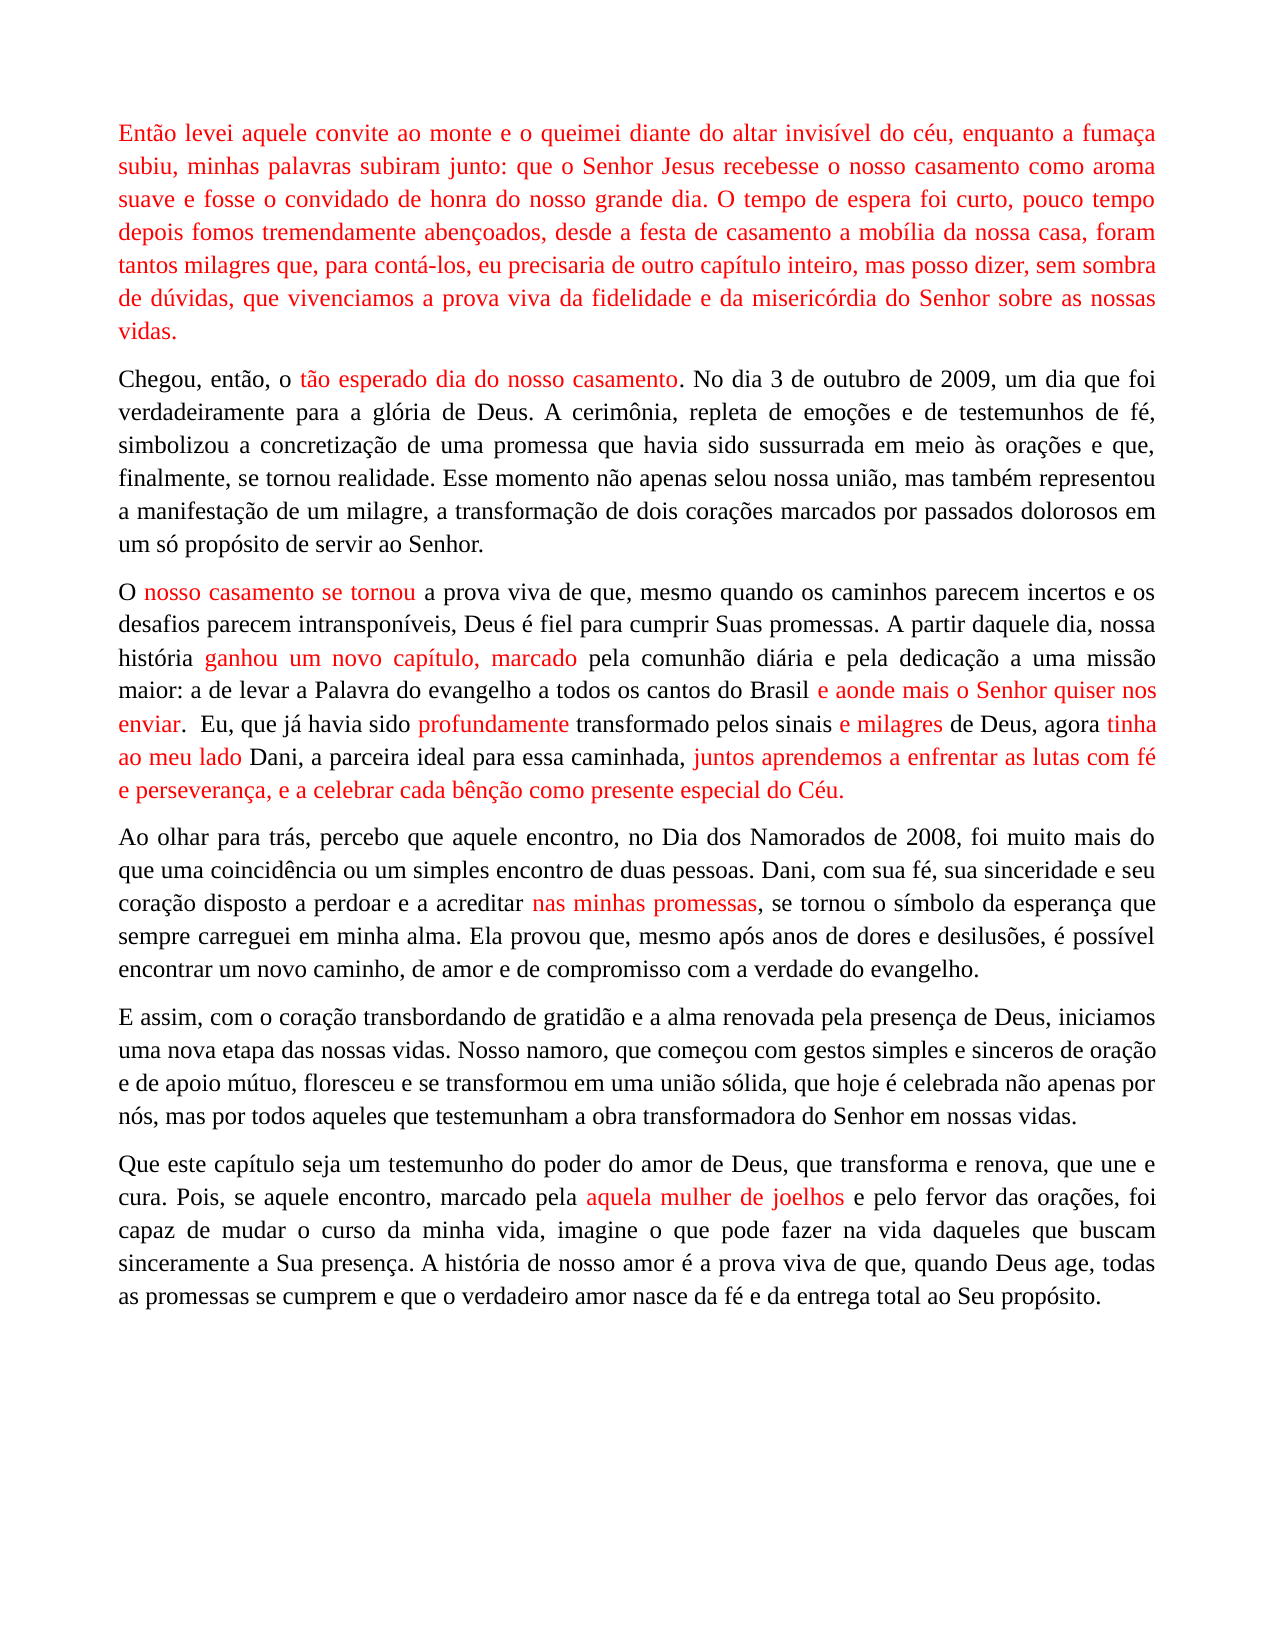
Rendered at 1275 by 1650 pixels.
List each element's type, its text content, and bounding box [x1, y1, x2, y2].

text Chegou, então, o tão esperado dia do nosso casamento. No dia 3 de outubro de 2009, um dia que foi verdadeiramente para a glória de Deus. A cerimônia, repleta de emoções e de testemunhos de fé, simbolizou a concretização de uma promessa que havia sido sussurrada em meio às orações e que, finalmente, se tornou realidade. Esse momento não apenas selou nossa união, mas também representou a manifestação de um milagre, a transformação de dois corações marcados por passados dolorosos em um só propósito de servir ao Senhor. [118, 364, 1157, 558]
text Que este capítulo seja um testemunho do poder do amor de Deus, que transforma e renova, que une e cura. Pois, se aquele encontro, marcado pela aquela mulher de joelhos e pelo fervor das orações, foi capaz de mudar o curso da minha vida, imagine o que pode fazer na vida daqueles que buscam sinceramente a Sua presença. A história de nosso amor é a prova viva de que, quando Deus age, todas as promessas se cumprem e que o verdadeiro amor nasce da fé e da entrega total ao Seu propósito. [118, 1149, 1157, 1309]
text Então levei aquele convite ao monte e o queimei diante do altar invisível do céu, enquanto a fumaça subiu, minhas palavras subiram junto: que o Senhor Jesus recebesse o nosso casamento como aroma suave e fosse o convidado de honra do nosso grande dia. O tempo de espera foi curto, pouco tempo depois fomos tremendamente abençoados, desde a festa de casamento a mobília da nossa casa, foram tantos milagres que, para contá-los, eu precisaria de outro capítulo inteiro, mas posso dizer, sem sombra de dúvidas, que vivenciamos a prova viva da fidelidade e da misericórdia do Senhor sobre as nossas vidas. [118, 118, 1157, 345]
text E assim, com o coração transbordando de gratidão e a alma renovada pela presença de Deus, iniciamos uma nova etapa das nossas vidas. Nosso namoro, que começou com gestos simples e sinceros de oração e de apoio mútuo, floresceu e se transformou em uma união sólida, que hoje é celebrada não apenas por nós, mas por todos aqueles que testemunham a obra transformadora do Senhor em nossas vidas. [118, 1002, 1157, 1130]
text O nosso casamento se tornou a prova viva de que, mesmo quando os caminhos parecem incertos e os desafios parecem intransponíveis, Deus é fiel para cumprir Suas promessas. A partir daquele dia, nossa história ganhou um novo capítulo, marcado pela comunhão diária e pela dedicação a uma missão maior: a de levar a Palavra do evangelho a todos os cantos do Brasil e aonde mais o Senhor quiser nos enviar. Eu, que já havia sido profundamente transformado pelos sinais e milagres de Deus, agora tinha ao meu lado Dani, a parceira ideal para essa caminhada, juntos aprendemos a enfrentar as lutas com fé e perseverança, e a celebrar cada bênção como presente especial do Céu. [118, 577, 1157, 803]
text Ao olhar para trás, percebo que aquele encontro, no Dia dos Namorados de 2008, foi muito mais do que uma coincidência ou um simples encontro de duas pessoas. Dani, com sua fé, sua sinceridade e seu coração disposto a perdoar e a acreditar nas minhas promessas, se tornou o símbolo da esperança que sempre carreguei em minha alma. Ela provou que, mesmo após anos de dores e desilusões, é possível encontrar um novo caminho, de amor e de compromisso com a verdade do evangelho. [118, 822, 1157, 983]
